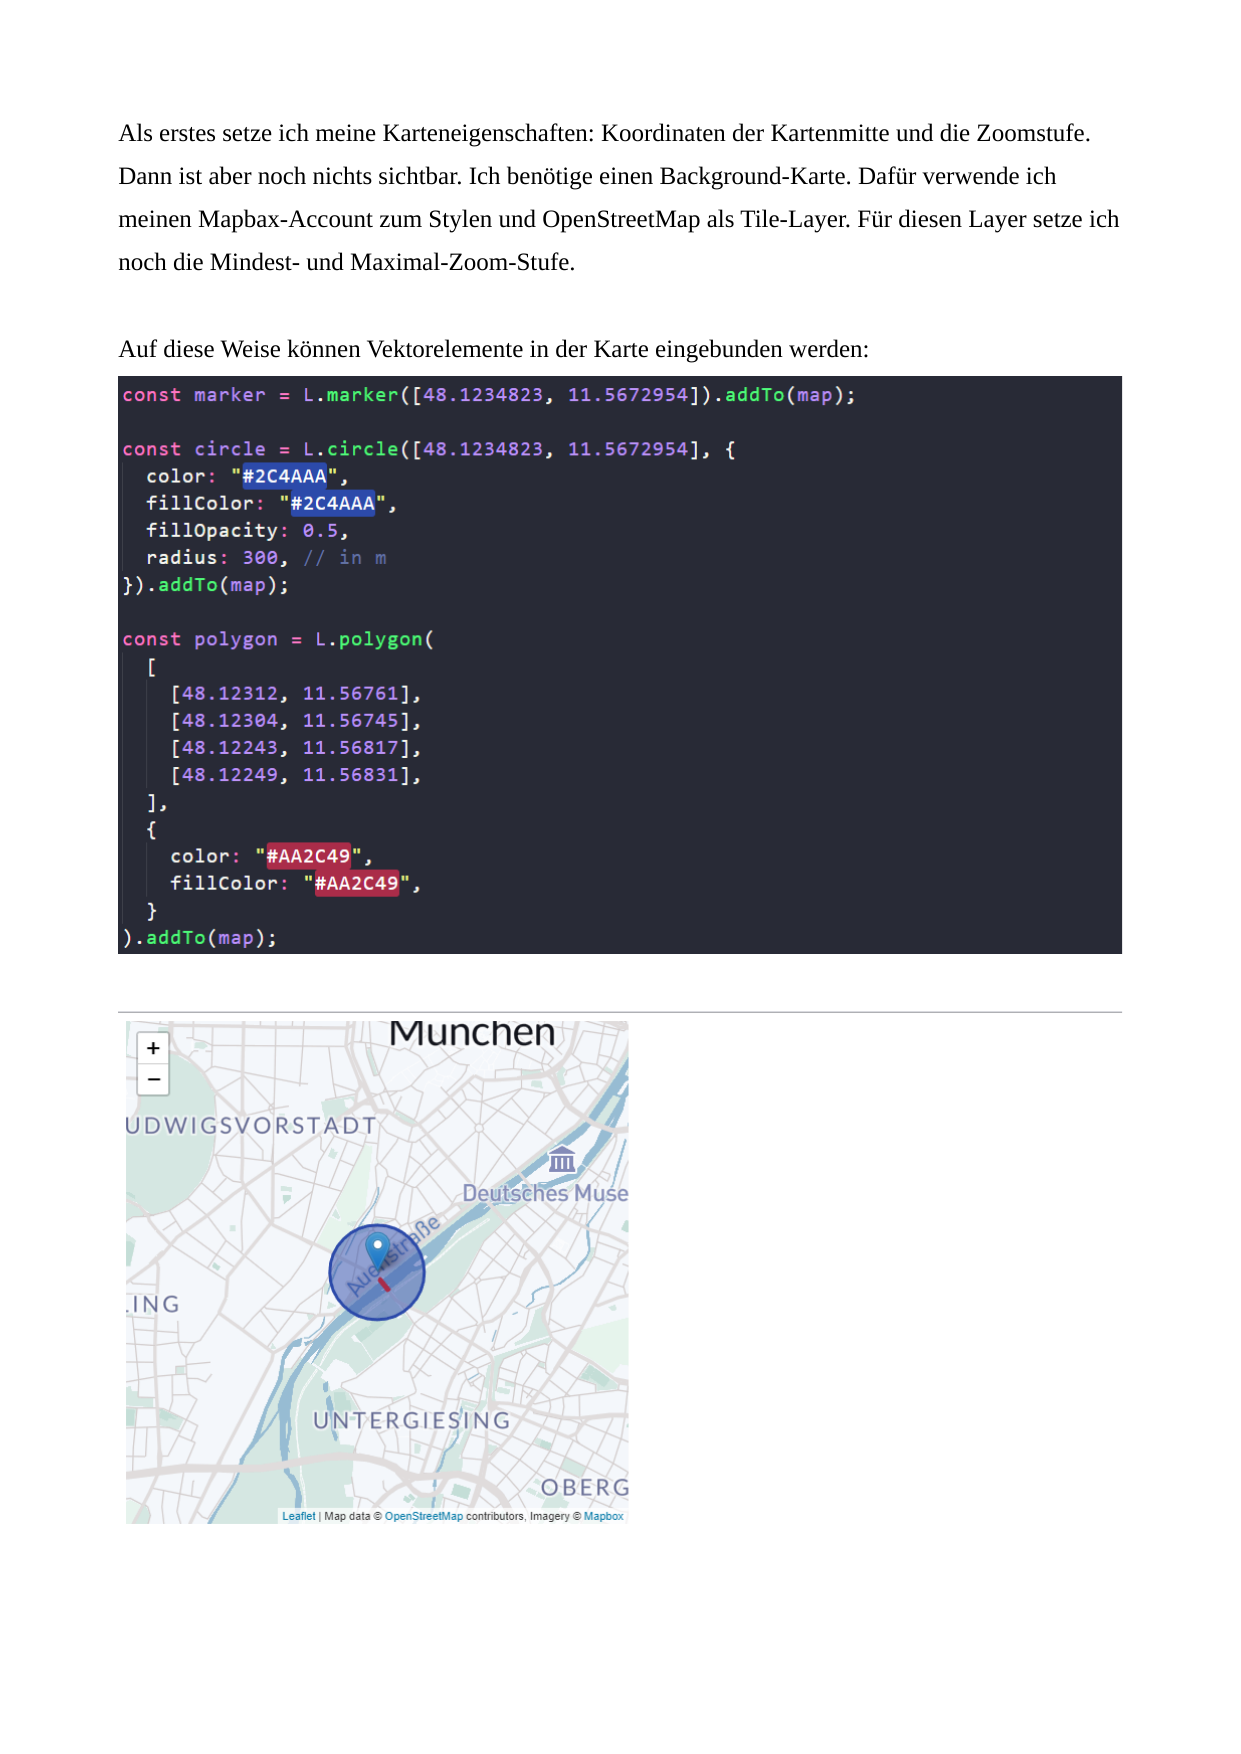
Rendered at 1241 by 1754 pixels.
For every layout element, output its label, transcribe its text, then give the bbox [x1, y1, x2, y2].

picture [118, 1011, 1123, 1532]
text Als erstes setze ich meine Karteneigenschaften: Koordinaten der Kartenmitte und die Zoomstufe. Dann ist aber noch nichts sichtbar. Ich benötige einen Background-Karte. Dafür verwende ich meinen Mapbax-Account zum Stylen und OpenStreetMap als Tile-Layer. Für diesen Layer setze ich noch die Mindest- und Maximal-Zoom-Stufe. [118, 118, 1122, 276]
picture [118, 376, 1123, 954]
text Auf diese Weise können Vektorelemente in der Karte eingebunden werden: [118, 334, 1122, 362]
